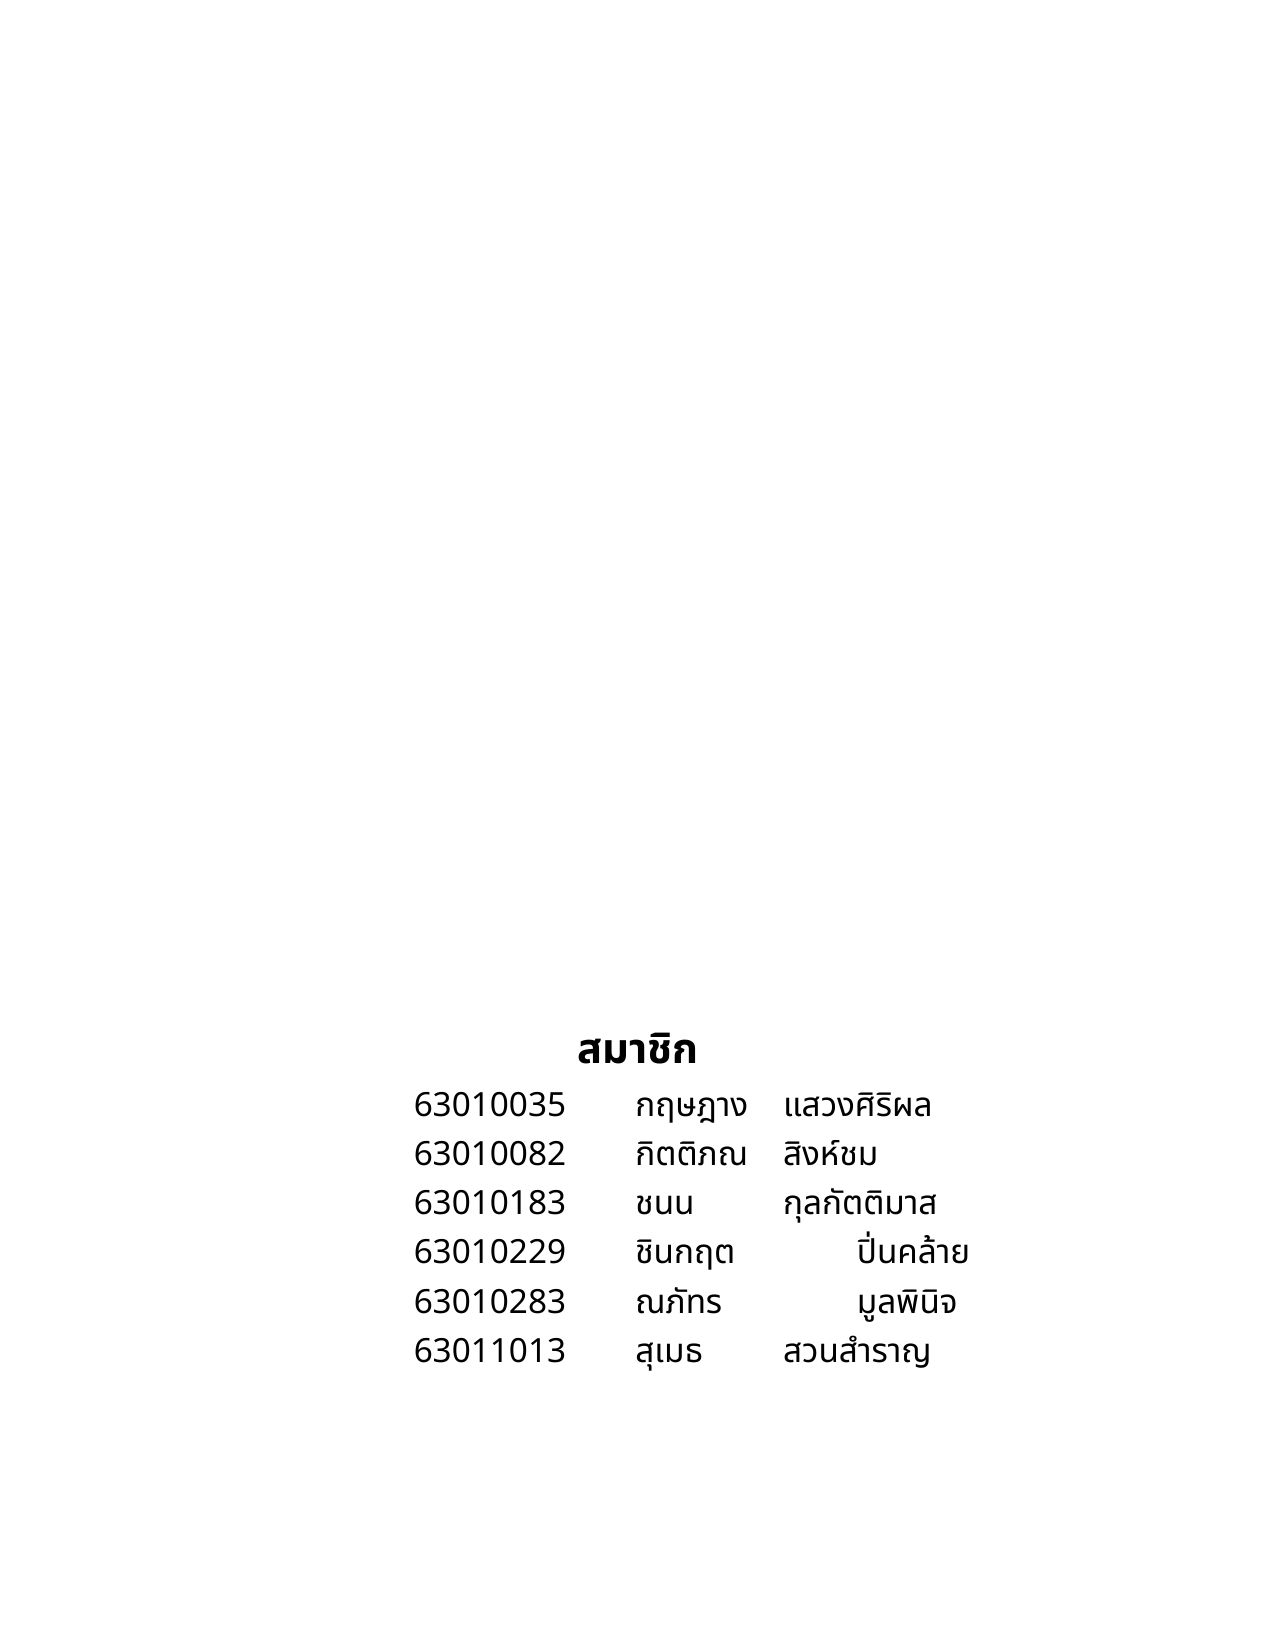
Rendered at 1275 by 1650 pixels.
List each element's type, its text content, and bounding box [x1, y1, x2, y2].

text 63010183 ชนน กุลกัตติมาส [118, 1179, 1157, 1228]
text สมาชิก [118, 1026, 1157, 1081]
text 63011013 สุเมธ สวนสำราญ [118, 1327, 1157, 1376]
text 63010229 ชินกฤต ปิ่นคล้าย [118, 1228, 1157, 1277]
text 63010283 ณภัทร มูลพินิจ [118, 1277, 1157, 1327]
text 63010035 กฤษฎาง แสวงศิริผล [118, 1081, 1157, 1130]
text 63010082 กิตติภณ สิงห์ชม [118, 1130, 1157, 1179]
